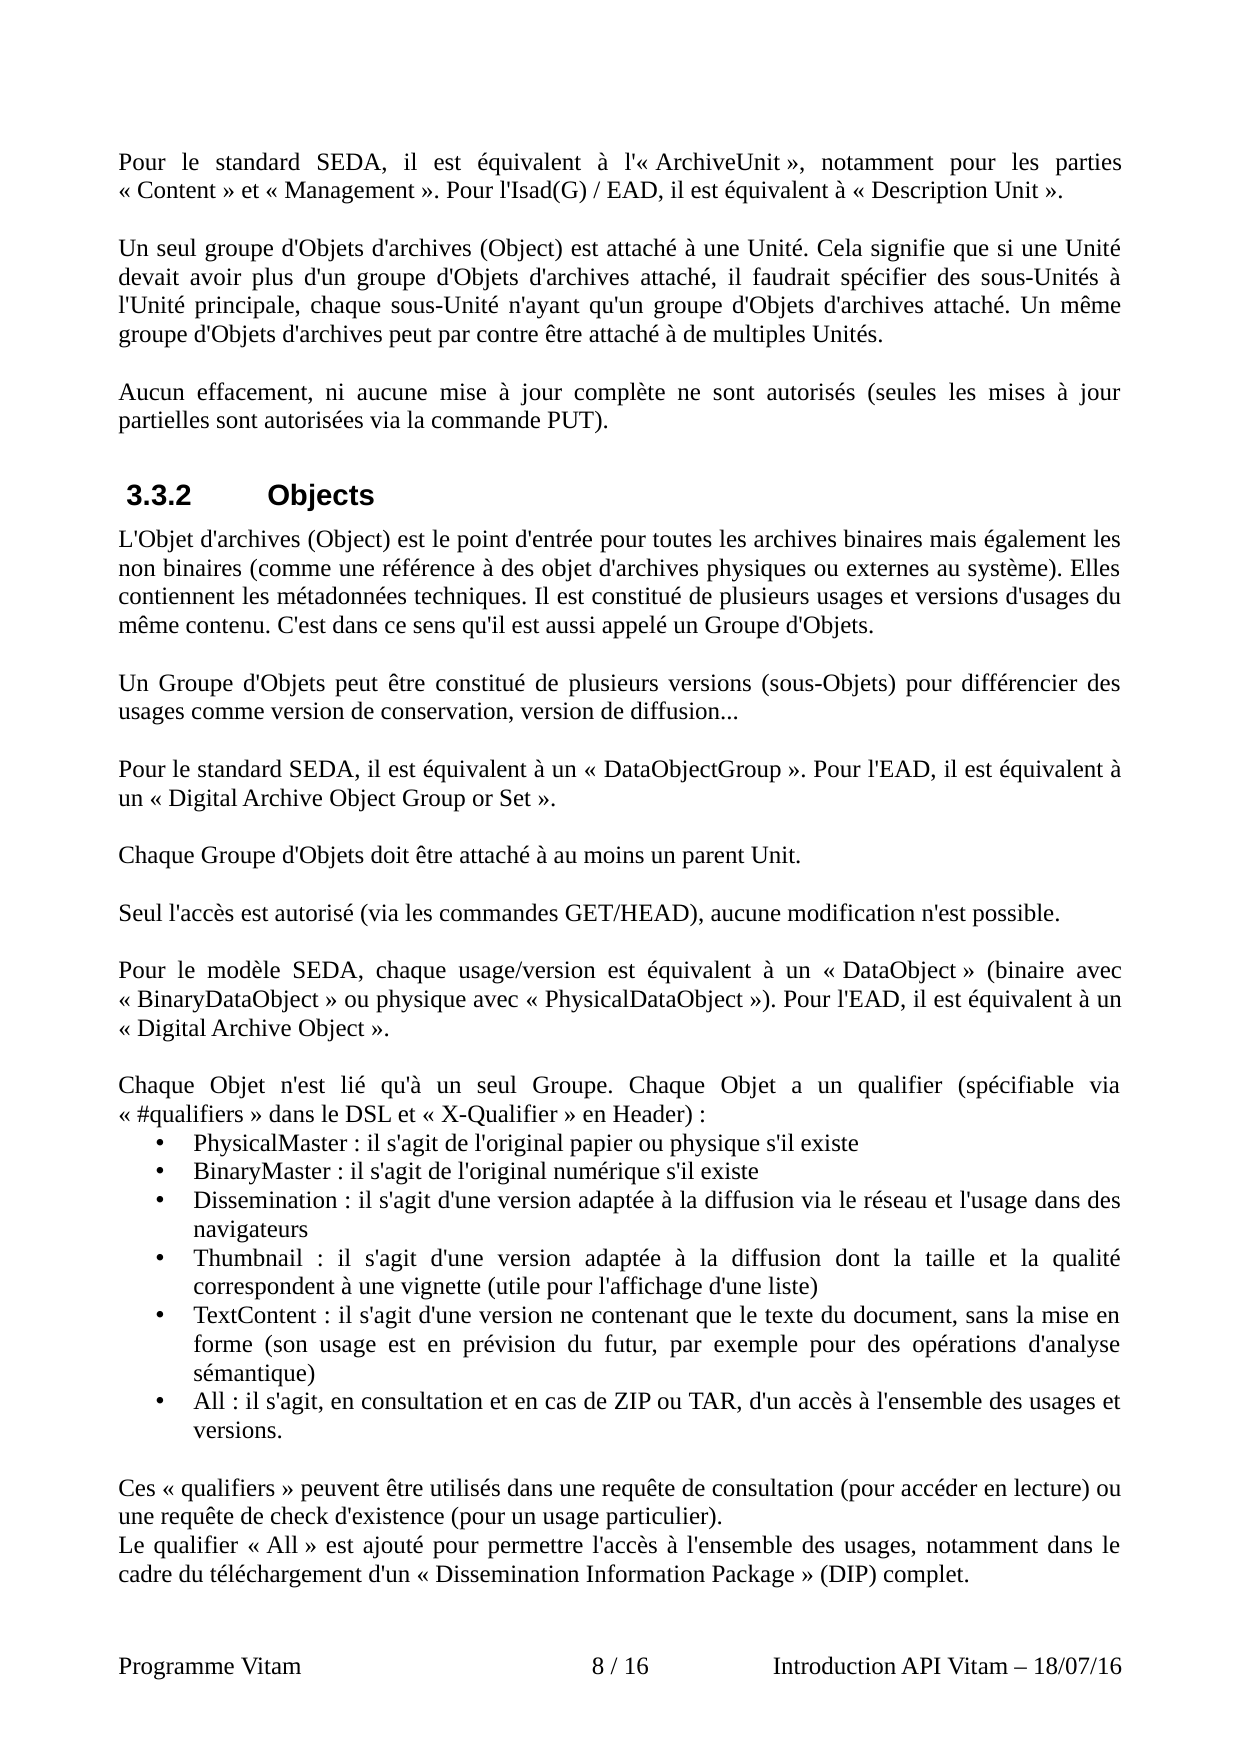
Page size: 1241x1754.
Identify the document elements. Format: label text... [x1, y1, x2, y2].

list All : il s'agit, en consultation et en cas de ZIP ou TAR, d'un accès à l'ensemble des usages et versions. [156, 1386, 1122, 1444]
list Thumbnail : il s'agit d'une version adaptée à la diffusion dont la taille et la qualité correspondent à une vignette (utile pour l'affichage d'une liste) [156, 1243, 1122, 1300]
text Chaque Groupe d'Objets doit être attaché à au moins un parent Unit. [118, 840, 1122, 869]
text Ces « qualifiers » peuvent être utilisés dans une requête de consultation (pour accéder en lecture) ou une requête de check d'existence (pour un usage particulier). [118, 1473, 1122, 1530]
text Pour le modèle SEDA, chaque usage/version est équivalent à un « DataObject » (binaire avec « BinaryDataObject » ou physique avec « PhysicalDataObject »). Pour l'EAD, il est équivalent à un « Digital Archive Object ». [118, 955, 1122, 1041]
text Seul l'accès est autorisé (via les commandes GET/HEAD), aucune modification n'est possible. [118, 898, 1122, 926]
list TextContent : il s'agit d'une version ne contenant que le texte du document, sans la mise en forme (son usage est en prévision du futur, par exemple pour des opérations d'analyse sémantique) [156, 1300, 1122, 1386]
text Chaque Objet n'est lié qu'à un seul Groupe. Chaque Objet a un qualifier (spécifiable via « #qualifiers » dans le DSL et « X-Qualifier » en Header) : [118, 1070, 1122, 1128]
subtitle Objects [118, 478, 1122, 511]
text Pour le standard SEDA, il est équivalent à l'« ArchiveUnit », notamment pour les parties « Content » et « Management ». Pour l'Isad(G) / EAD, il est équivalent à « Description Unit ». [118, 147, 1122, 204]
text Un seul groupe d'Objets d'archives (Object) est attaché à une Unité. Cela signifie que si une Unité devait avoir plus d'un groupe d'Objets d'archives attaché, il faudrait spécifier des sous-Unités à l'Unité principale, chaque sous-Unité n'ayant qu'un groupe d'Objets d'archives attaché. Un même groupe d'Objets d'archives peut par contre être attaché à de multiples Unités. [118, 233, 1122, 348]
text Pour le standard SEDA, il est équivalent à un « DataObjectGroup ». Pour l'EAD, il est équivalent à un « Digital Archive Object Group or Set ». [118, 754, 1122, 811]
list BinaryMaster : il s'agit de l'original numérique s'il existe [156, 1156, 1122, 1185]
text Aucun effacement, ni aucune mise à jour complète ne sont autorisés (seules les mises à jour partielles sont autorisées via la commande PUT). [118, 377, 1122, 434]
list Dissemination : il s'agit d'une version adaptée à la diffusion via le réseau et l'usage dans des navigateurs [156, 1185, 1122, 1243]
list PhysicalMaster : il s'agit de l'original papier ou physique s'il existe [156, 1128, 1122, 1156]
text Un Groupe d'Objets peut être constitué de plusieurs versions (sous-Objets) pour différencier des usages comme version de conservation, version de diffusion... [118, 668, 1122, 725]
text Le qualifier « All » est ajouté pour permettre l'accès à l'ensemble des usages, notamment dans le cadre du téléchargement d'un « Dissemination Information Package » (DIP) complet. [118, 1530, 1122, 1588]
text L'Objet d'archives (Object) est le point d'entrée pour toutes les archives binaires mais également les non binaires (comme une référence à des objet d'archives physiques ou externes au système). Elles contiennent les métadonnées techniques. Il est constitué de plusieurs usages et versions d'usages du même contenu. C'est dans ce sens qu'il est aussi appelé un Groupe d'Objets. [118, 524, 1122, 639]
